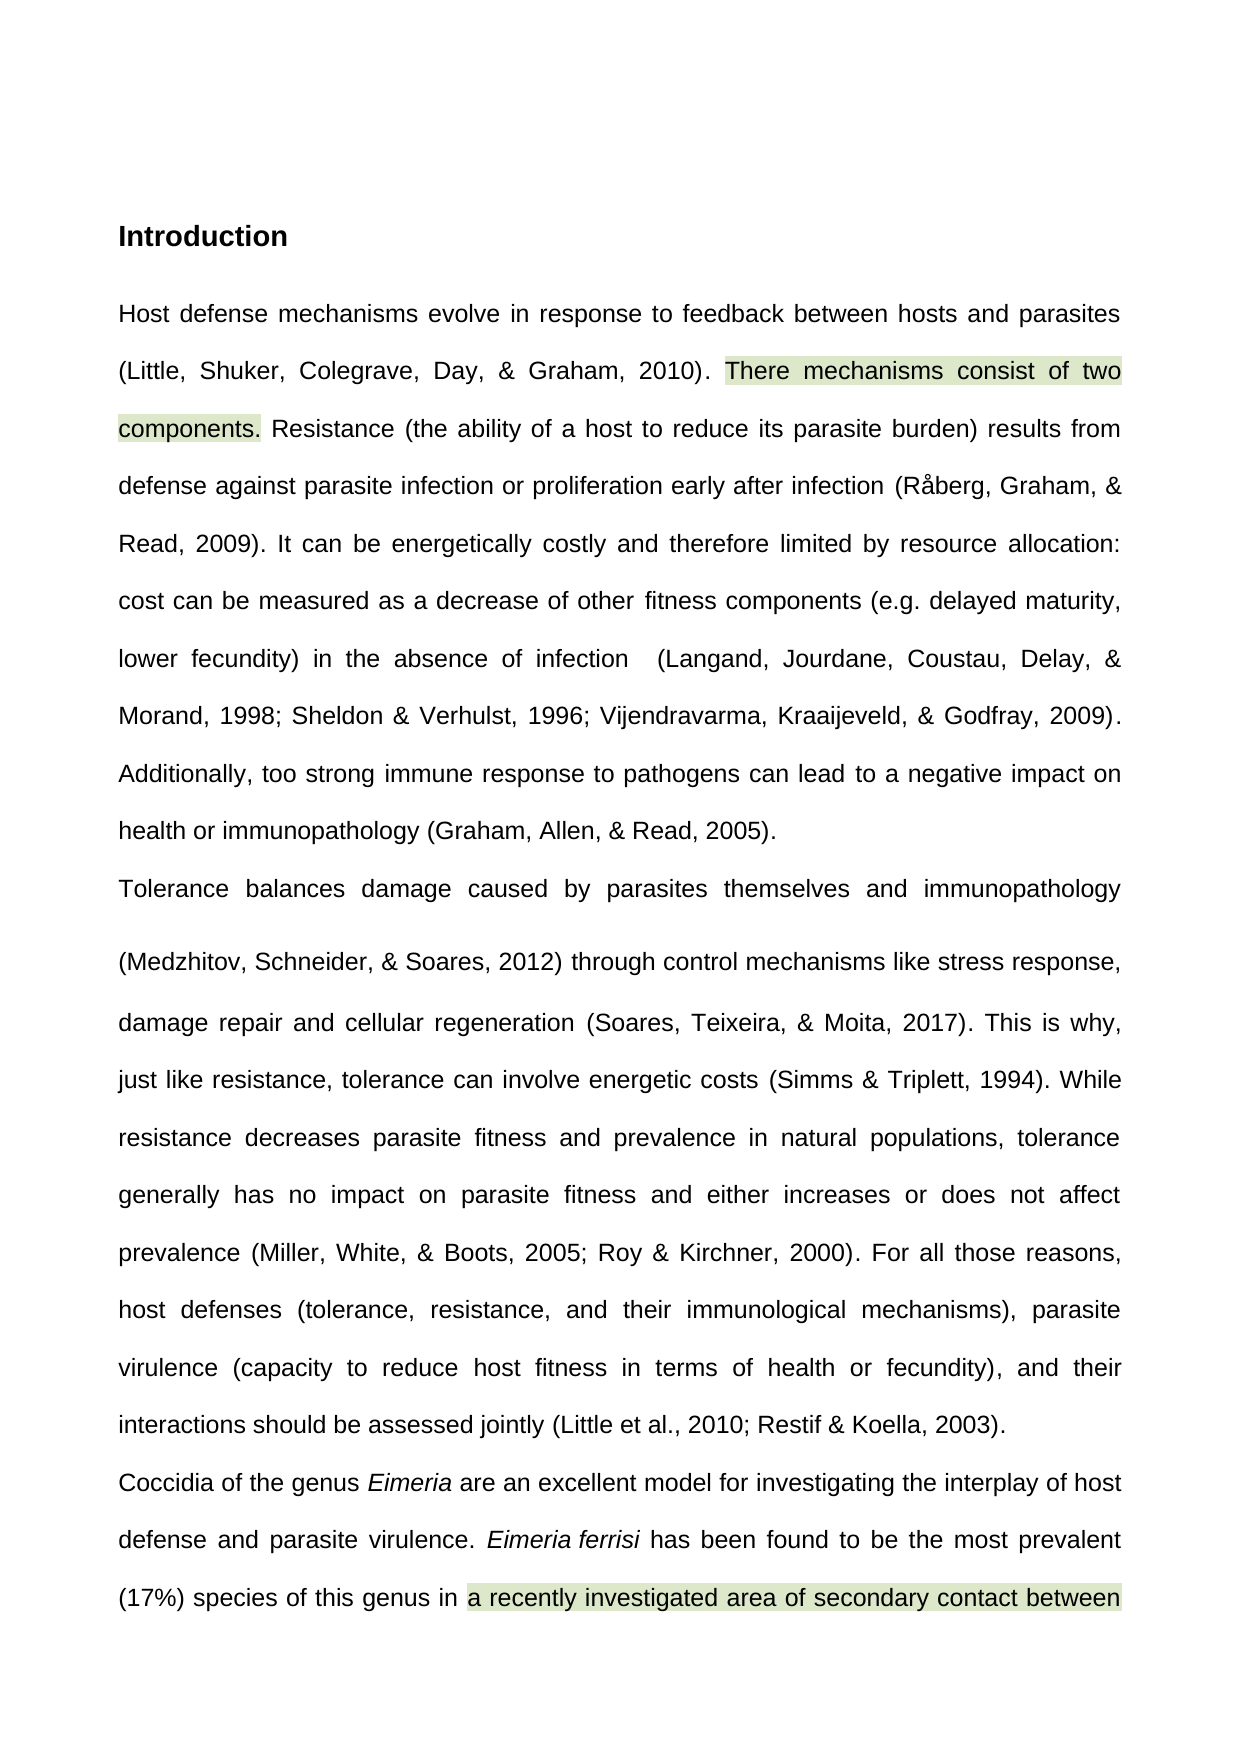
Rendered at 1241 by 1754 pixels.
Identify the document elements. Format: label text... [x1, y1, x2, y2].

text Host defense mechanisms evolve in response to feedback between hosts and parasites (Little, Shuker, Colegrave, Day, & Graham, 2010). There mechanisms consist of two components. Resistance (the ability of a host to reduce its parasite burden) results from defense against parasite infection or proliferation early after infection (Råberg, Graham, & Read, 2009). It can be energetically costly and therefore limited by resource allocation: cost can be measured as a decrease of other fitness components (e.g. delayed maturity, lower fecundity) in the absence of infection (Langand, Jourdane, Coustau, Delay, & Morand, 1998; Sheldon & Verhulst, 1996; Vijendravarma, Kraaijeveld, & Godfray, 2009). Additionally, too strong immune response to pathogens can lead to a negative impact on health or immunopathology (Graham, Allen, & Read, 2005). [118, 298, 1122, 845]
text Coccidia of the genus Eimeria are an excellent model for investigating the interplay of host defense and parasite virulence. Eimeria ferrisi has been found to be the most prevalent (17%) species of this genus in a recently investigated area of secondary contact between [118, 1468, 1122, 1611]
subtitle Introduction [118, 219, 1122, 252]
text Tolerance balances damage caused by parasites themselves and immunopathology (Medzhitov, Schneider, & Soares, 2012) through control mechanisms like stress response, damage repair and cellular regeneration (Soares, Teixeira, & Moita, 2017). This is why, just like resistance, tolerance can involve energetic costs (Simms & Triplett, 1994). While resistance decreases parasite fitness and prevalence in natural populations, tolerance generally has no impact on parasite fitness and either increases or does not affect prevalence (Miller, White, & Boots, 2005; Roy & Kirchner, 2000). For all those reasons, host defenses (tolerance, resistance, and their immunological mechanisms), parasite virulence (capacity to reduce host fitness in terms of health or fecundity), and their interactions should be assessed jointly (Little et al., 2010; Restif & Koella, 2003). [118, 873, 1122, 1439]
